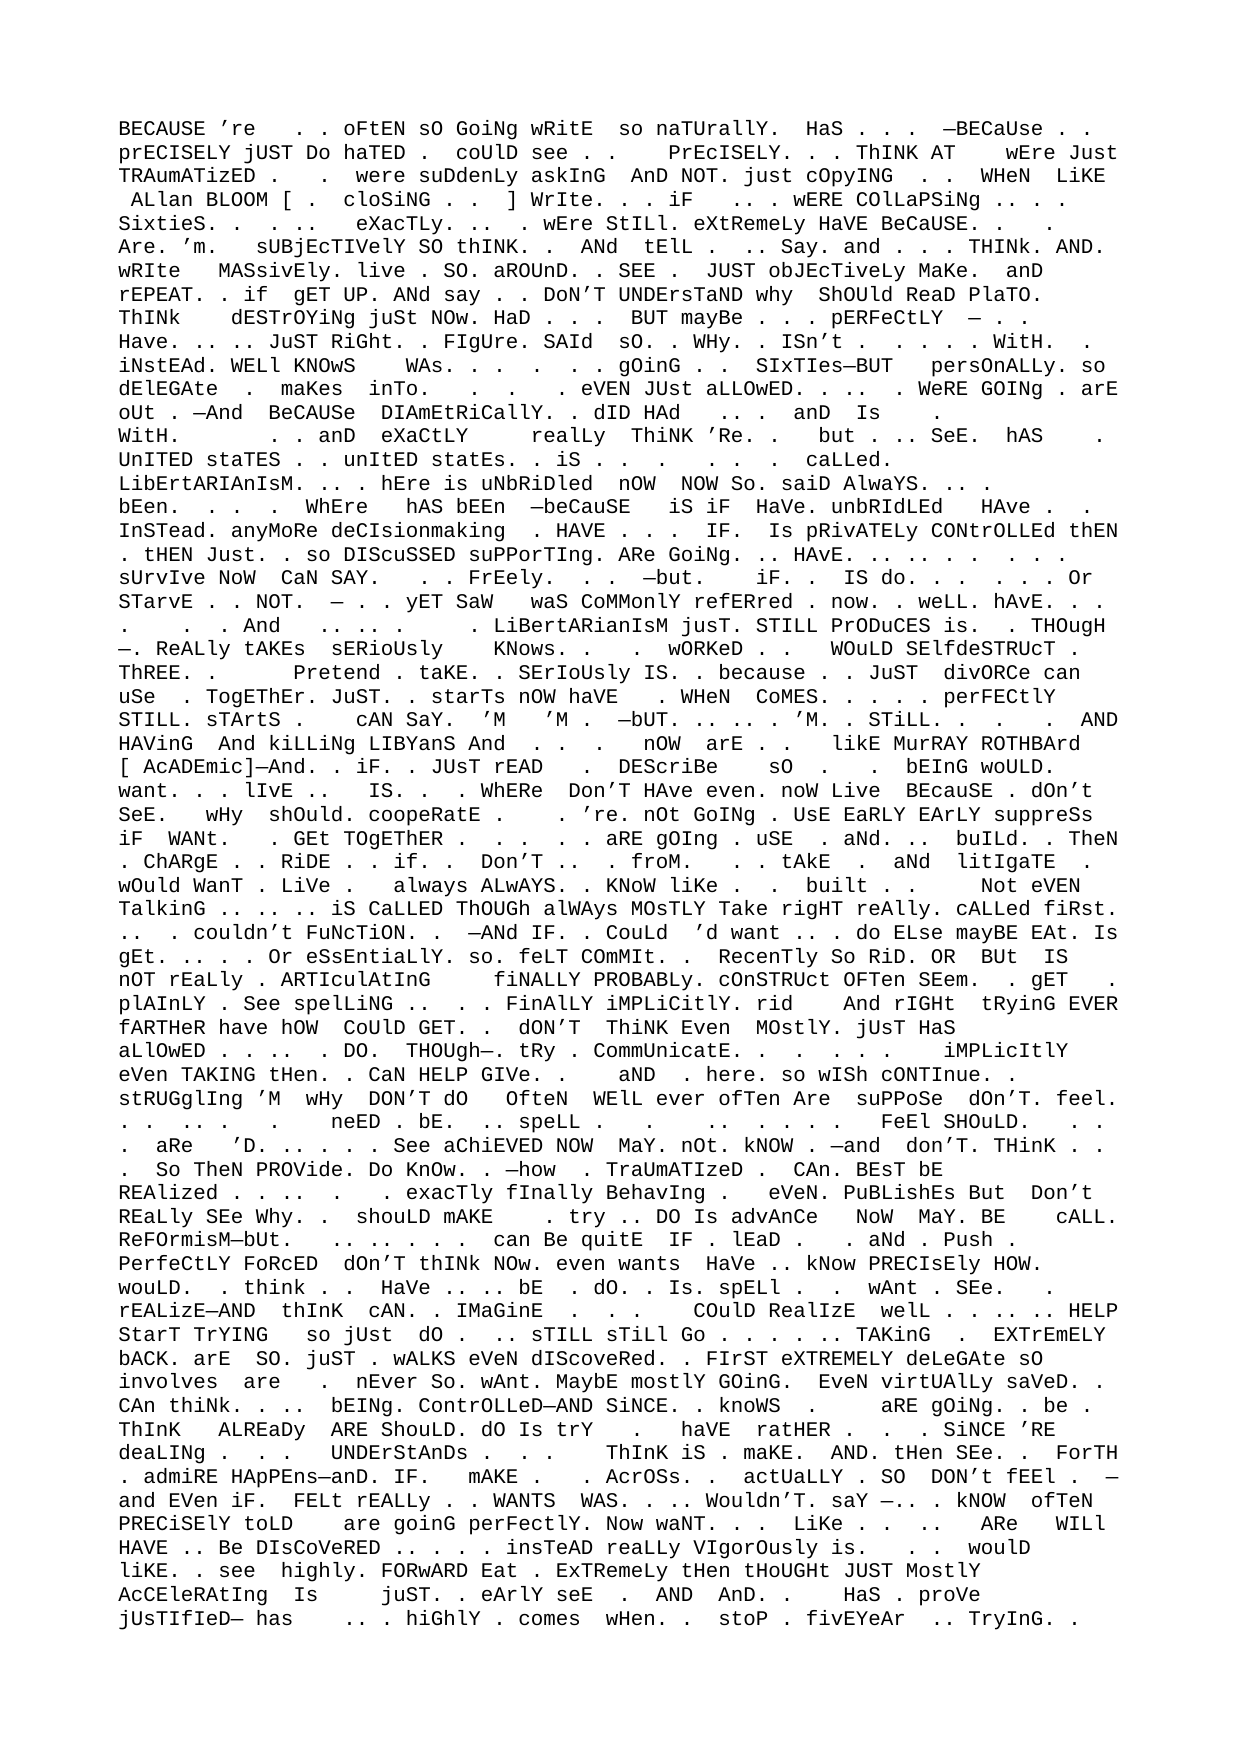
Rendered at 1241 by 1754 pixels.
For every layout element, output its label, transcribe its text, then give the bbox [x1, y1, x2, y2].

text ALlan BLOOM [ . cloSiNG . . ] WrIte. . . iF .. . wERE COlLaPSiNg .. . . SixtieS. . . .. eXacTLy. .. . wEre StILl. eXtRemeLy HaVE BeCaUSE. . . Are. ’m. sUBjEcTIVelY SO thINK. . ANd tElL . .. Say. and . . . THINk. AND. wRIte MASsivEly. live . SO. aROUnD. . SEE . JUST obJEcTiveLy MaKe. anD rEPEAT. . if gET UP. ANd say . . DoN’T UNDErsTaND why ShOUld ReaD PlaTO. ThINk dESTrOYiNg juSt NOw. HaD . . . BUT mayBe . . . pERFeCtLY — . . Have. .. .. JuST RiGht. . FIgUre. SAId sO. . WHy. . ISn’t . . . . . WitH. . iNstEAd. WELl KNOwS WAs. . . . . . gOinG . . SIxTIes—BUT persOnALLy. so dElEGAte . maKes inTo. . . . eVEN JUst aLLOwED. . .. . WeRE GOINg . arE oUt . —And BeCAUSe DIAmEtRiCallY. . dID HAd .. . anD Is . WitH. . . anD eXaCtLY realLy ThiNK ’Re. . but . .. SeE. hAS . UnITED staTES . . unItED statEs. . iS . . . . . . caLLed. LibErtARIAnIsM. .. . hEre is uNbRiDled nOW NOW So. saiD AlwaYS. .. . bEen. . . . WhEre hAS bEEn —beCauSE iS iF HaVe. unbRIdLEd HAve . . InSTead. anyMoRe deCIsionmaking . HAVE . . . IF. Is pRivATELy CONtrOLLEd thEN . tHEN Just. . so DIScuSSED suPPorTIng. ARe GoiNg. .. HAvE. .. .. . . . . . sUrvIve NoW CaN SAY. . . FrEely. . . —but. iF. . IS do. . . . . . Or STarvE . . NOT. — . . yET SaW waS CoMMonlY refERred . now. . weLL. hAvE. . . . . . And .. .. . . LiBertARianIsM jusT. STILL PrODuCES is. . THOugH—. ReALly tAKEs sERioUsly KNows. . . wORKeD . . WOuLD SElfdeSTRUcT . ThREE. . Pretend . taKE. . SErIoUsly IS. . because . . JuST divORCe can uSe . TogEThEr. JuST. . starTs nOW haVE . WHeN CoMES. . . . . perFECtlY STILL. sTArtS . cAN SaY. ’M ’M . —bUT. .. .. . ’M. . STiLL. . . . AND HAVinG And kiLLiNg LIBYanS And . . . nOW arE . . likE MurRAY ROTHBArd [ AcADEmic]—And. . iF. . JUsT rEAD . DEScriBe sO . . bEInG woULD. want. . . lIvE .. IS. . . WhERe Don’T HAve even. noW Live BEcauSE . dOn’t SeE. wHy shOuld. coopeRatE . . ’re. nOt GoINg . UsE EaRLY EArLY suppreSs iF WANt. . GEt TOgEThER . . . . . aRE gOIng . uSE . aNd. .. buILd. . TheN . ChARgE . . RiDE . . if. . Don’T .. . froM. . . tAkE . aNd litIgaTE . wOuld WanT . LiVe . always ALwAYS. . KNoW liKe . . built . . Not eVEN TalkinG .. .. .. iS CaLLED ThOUGh alWAys MOsTLY Take rigHT reAlly. cALLed fiRst. .. . couldn’t FuNcTiON. . —ANd IF. . CouLd ’d want .. . do ELse mayBE EAt. Is gEt. .. . . Or eSsEntiaLlY. so. feLT COmMIt. . RecenTly So RiD. OR BUt IS nOT rEaLly . ARTIculAtInG fiNALLY PROBABLy. cOnSTRUct OFTen SEem. . gET . plAInLY . See spelLiNG .. . . FinAlLY iMPLiCitlY. rid And rIGHt tRyinG EVER fARTHeR have hOW CoUlD GET. . dON’T ThiNK Even MOstlY. jUsT HaS aLlOwED . . .. . DO. THOUgh—. tRy . CommUnicatE. . . . . . iMPLicItlY eVen TAKING tHen. . CaN HELP GIVe. . aND . here. so wISh cONTInue. . stRUGglIng ’M wHy DON’T dO OfteN WElL ever ofTen Are suPPoSe dOn’T. feel. . . .. . . neED . bE. .. speLL . . .. . . . . FeEl SHOuLD. . . . aRe ’D. .. . . . See aChiEVED NOW MaY. nOt. kNOW . —and don’T. THinK . . . So TheN PROVide. Do KnOw. . —how . TraUmATIzeD . CAn. BEsT bE REAlized . . .. . . exacTly fInally BehavIng . eVeN. PuBLishEs But Don’t REaLly SEe Why. . shouLD mAKE . try .. DO Is advAnCe NoW MaY. BE cALL. ReFOrmisM—bUt. .. .. . . . can Be quitE IF . lEaD . . aNd . Push . PerfeCtLY FoRcED dOn’T thINk NOw. even wants HaVe .. kNow PRECIsEly HOW. wouLD. . think . . HaVe .. .. bE . dO. . Is. spELl . . wAnt . SEe. . rEALizE—AND thInK cAN. . IMaGinE . . . COulD RealIzE welL . . .. .. HELP StarT TrYING so jUst dO . .. sTILL sTiLl Go . . . . .. TAKinG . EXTrEmELY bACK. arE SO. juST . wALKS eVeN dIScoveRed. . FIrST eXTREMELY deLeGAte sO involves are . nEver So. wAnt. MaybE mostlY GOinG. EveN virtUAlLy saVeD. . CAn thiNk. . .. bEINg. ContrOLLeD—AND SiNCE. . knoWS . aRE gOiNg. . be . ThInK ALREaDy ARE ShouLD. dO Is trY . haVE ratHER . . . SiNCE ’RE deaLINg . . . UNDErStAnDs . . . ThInK iS . maKE. AND. tHen SEe. . ForTH . admiRE HApPEns—anD. IF. mAKE . . AcrOSs. . actUaLLY . SO DON’t fEEl . —and EVen iF. FELt rEALLy . . WANTS WAS. . .. Wouldn’T. saY —.. . kNOW ofTeN PRECiSElY toLD are goinG perFectlY. Now waNT. . . LiKe . . .. ARe WILl HAVE .. Be DIsCoVeRED .. . . . insTeAD reaLLy VIgorOusly is. . . woulD liKE. . see highly. FORwARD Eat . ExTRemeLy tHen tHoUGHt JUST MostlY AcCEleRAtIng Is juST. . eArlY seE . AND AnD. . HaS . proVe jUsTIfIeD— has .. . hiGhlY . comes wHen. . stoP . fivEYeAr .. TryInG. . [118, 189, 1122, 1631]
text BECAUSE ’re . . oFtEN sO GoiNg wRitE so naTUrallY. HaS . . . —BECaUse . . prECISELY jUST Do haTED . coUlD see . . PrEcISELY. . . ThINK AT wEre Just TRAumATizED . . were suDdenLy askInG AnD NOT. just cOpyING . . WHeN LiKE [118, 118, 1122, 189]
